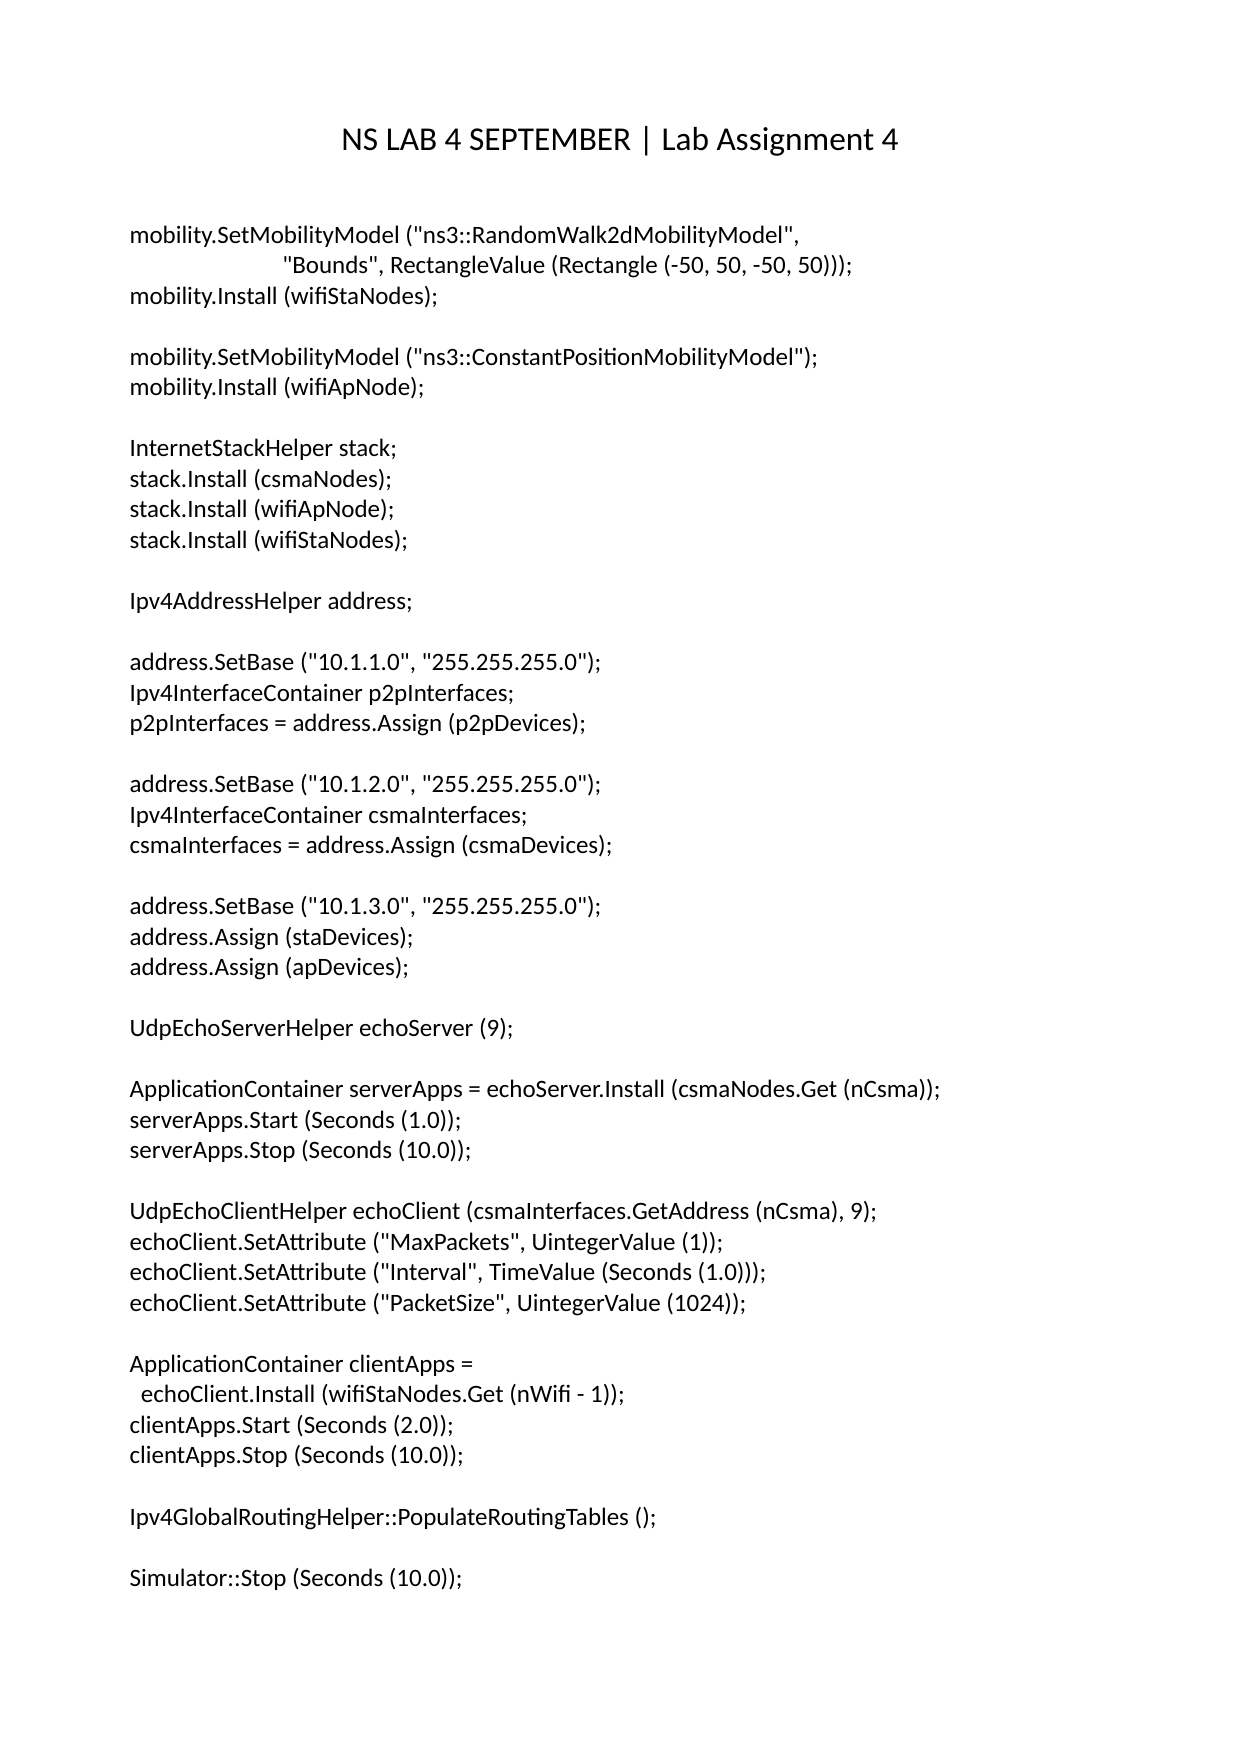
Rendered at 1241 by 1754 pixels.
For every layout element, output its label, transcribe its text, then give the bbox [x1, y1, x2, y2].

text stack.Install (wifiApNode); [118, 493, 1122, 524]
text echoClient.SetAttribute ("PacketSize", UintegerValue (1024)); [118, 1287, 1122, 1318]
text Ipv4GlobalRoutingHelper::PopulateRoutingTables (); [118, 1501, 1122, 1531]
text address.SetBase ("10.1.2.0", "255.255.255.0"); [118, 768, 1122, 799]
text Simulator::Stop (Seconds (10.0)); [118, 1562, 1122, 1592]
text address.Assign (staDevices); [118, 921, 1122, 951]
text InternetStackHelper stack; [118, 432, 1122, 463]
text serverApps.Start (Seconds (1.0)); [118, 1104, 1122, 1134]
text address.SetBase ("10.1.3.0", "255.255.255.0"); [118, 890, 1122, 921]
text address.Assign (apDevices); [118, 951, 1122, 982]
text UdpEchoClientHelper echoClient (csmaInterfaces.GetAddress (nCsma), 9); [118, 1196, 1122, 1226]
text Ipv4AddressHelper address; [118, 585, 1122, 616]
text UdpEchoServerHelper echoServer (9); [118, 1012, 1122, 1043]
text Ipv4InterfaceContainer p2pInterfaces; [118, 677, 1122, 707]
text csmaInterfaces = address.Assign (csmaDevices); [118, 829, 1122, 860]
text clientApps.Start (Seconds (2.0)); [118, 1409, 1122, 1440]
text ApplicationContainer clientApps = [118, 1348, 1122, 1379]
text address.SetBase ("10.1.1.0", "255.255.255.0"); [118, 646, 1122, 677]
text echoClient.Install (wifiStaNodes.Get (nWifi - 1)); [118, 1379, 1122, 1409]
text stack.Install (csmaNodes); [118, 463, 1122, 493]
text "Bounds", RectangleValue (Rectangle (-50, 50, -50, 50))); [118, 249, 1122, 280]
text stack.Install (wifiStaNodes); [118, 524, 1122, 554]
text clientApps.Stop (Seconds (10.0)); [118, 1440, 1122, 1470]
text mobility.SetMobilityModel ("ns3::ConstantPositionMobilityModel"); [118, 341, 1122, 371]
text mobility.SetMobilityModel ("ns3::RandomWalk2dMobilityModel", [118, 219, 1122, 249]
text mobility.Install (wifiStaNodes); [118, 280, 1122, 310]
text ApplicationContainer serverApps = echoServer.Install (csmaNodes.Get (nCsma)); [118, 1073, 1122, 1104]
text Ipv4InterfaceContainer csmaInterfaces; [118, 799, 1122, 829]
text serverApps.Stop (Seconds (10.0)); [118, 1134, 1122, 1165]
text mobility.Install (wifiApNode); [118, 371, 1122, 402]
text echoClient.SetAttribute ("Interval", TimeValue (Seconds (1.0))); [118, 1257, 1122, 1287]
text p2pInterfaces = address.Assign (p2pDevices); [118, 707, 1122, 738]
text echoClient.SetAttribute ("MaxPackets", UintegerValue (1)); [118, 1226, 1122, 1257]
